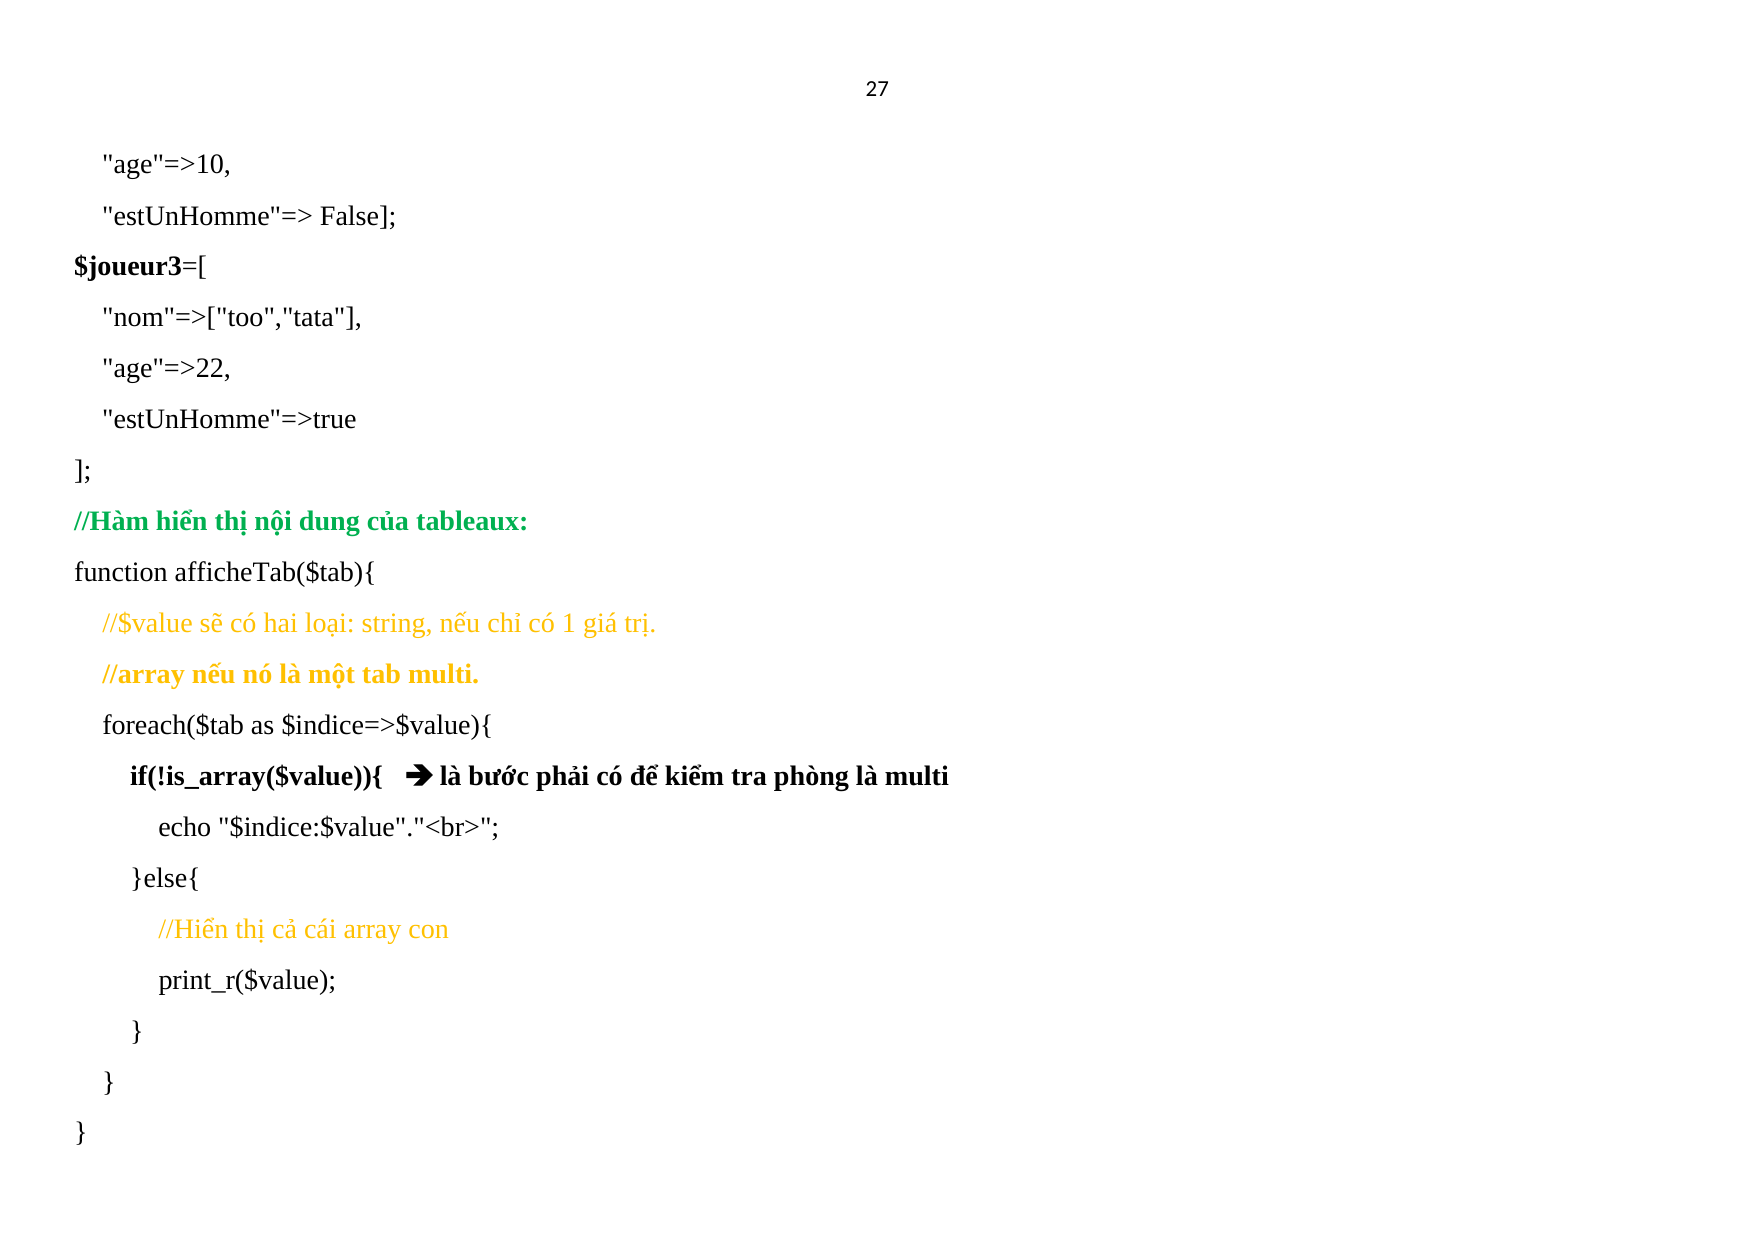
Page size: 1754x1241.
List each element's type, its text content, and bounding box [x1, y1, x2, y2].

text if(!is_array($value)){  là bước phải có để kiểm tra phòng là multi [74, 759, 1680, 791]
text //array nếu nó là một tab multi. [74, 657, 1680, 689]
text "age"=>22, [74, 351, 1680, 384]
text }else{ [74, 861, 1680, 893]
text } [74, 1116, 1680, 1148]
text } [74, 1064, 1680, 1097]
text function afficheTab($tab){ [74, 555, 1680, 587]
text "estUnHomme"=> False]; [74, 198, 1680, 231]
text echo "$indice:$value"."<br>"; [74, 810, 1680, 842]
text print_r($value); [74, 963, 1680, 995]
text //Hiển thị cả cái array con [74, 912, 1680, 944]
text } [74, 1014, 1680, 1046]
text foreach($tab as $indice=>$value){ [74, 708, 1680, 740]
text "age"=>10, [74, 148, 1680, 180]
text "estUnHomme"=>true [74, 402, 1680, 435]
text $joueur3=[ [74, 249, 1680, 282]
text ]; [74, 453, 1680, 486]
text //Hàm hiển thị nội dung của tableaux: [74, 504, 1680, 537]
text "nom"=>["too","tata"], [74, 300, 1680, 333]
text //$value sẽ có hai loại: string, nếu chỉ có 1 giá trị. [74, 606, 1680, 638]
